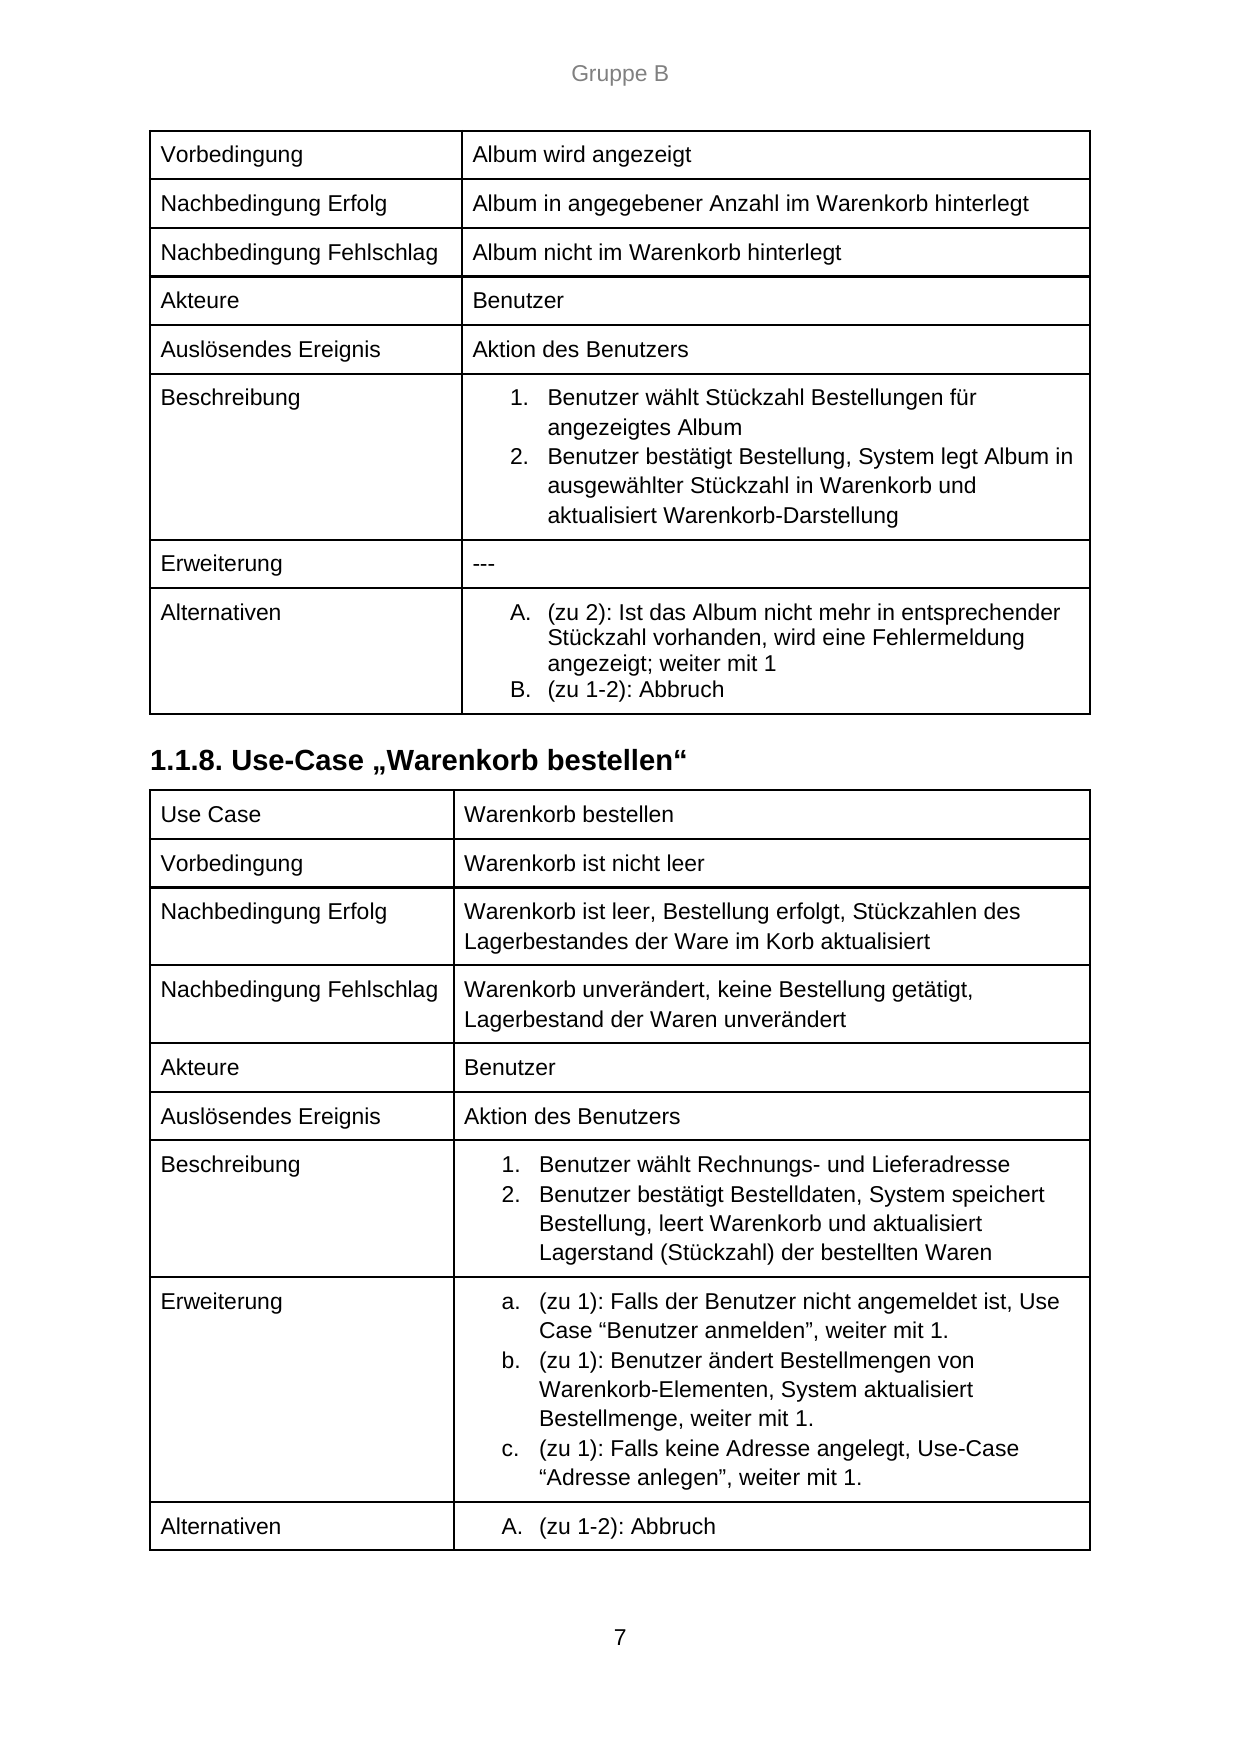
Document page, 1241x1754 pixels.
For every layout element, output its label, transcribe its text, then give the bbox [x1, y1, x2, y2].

table_cell Benutzer wählt Rechnungs- und Lieferadresse Benutzer bestätigt Bestelldaten, System speichert Bestellung, leert Warenkorb und aktualisiert Lagerstand (Stückzahl) der bestellten Waren [455, 1141, 1089, 1276]
table_header Use Case [151, 791, 453, 838]
table_cell Warenkorb ist leer, Bestellung erfolgt, Stückzahlen des Lagerbestandes der Ware im Korb aktualisiert [455, 889, 1089, 964]
table_cell --- [463, 541, 1089, 587]
table_cell Erweiterung [151, 1278, 453, 1501]
table_cell Akteure [151, 278, 461, 324]
table_cell Warenkorb unverändert, keine Bestellung getätigt, Lagerbestand der Waren unverändert [455, 966, 1089, 1042]
subtitle Use-Case „Warenkorb bestellen“ [150, 744, 1090, 776]
table_cell Akteure [151, 1044, 453, 1091]
table_cell Benutzer [463, 278, 1089, 324]
table_cell Album in angegebener Anzahl im Warenkorb hinterlegt [463, 180, 1089, 227]
table_cell Warenkorb ist nicht leer [455, 840, 1089, 886]
table_cell (zu 2): Ist das Album nicht mehr in entsprechender Stückzahl vorhanden, wird eine Fehlermeldung angezeigt; weiter mit 1 (zu 1-2): Abbruch [463, 589, 1089, 712]
table_cell Nachbedingung Erfolg [151, 889, 453, 964]
table_cell Aktion des Benutzers [463, 326, 1089, 372]
table_cell Benutzer [455, 1044, 1089, 1091]
table_cell Auslösendes Ereignis [151, 326, 461, 372]
table_cell Beschreibung [151, 1141, 453, 1276]
table_cell Nachbedingung Fehlschlag [151, 229, 461, 275]
table_cell Alternativen [151, 589, 461, 712]
table_cell Erweiterung [151, 541, 461, 587]
table_cell Album nicht im Warenkorb hinterlegt [463, 229, 1089, 275]
table_cell Beschreibung [151, 375, 461, 538]
table_cell Vorbedingung [151, 132, 461, 178]
table_cell Aktion des Benutzers [455, 1093, 1089, 1139]
table_header Warenkorb bestellen [455, 791, 1089, 838]
table_cell (zu 1): Falls der Benutzer nicht angemeldet ist, Use Case “Benutzer anmelden”, weiter mit 1. (zu 1): Benutzer ändert Bestellmengen von Warenkorb-Elementen, System aktualisiert Bestellmenge, weiter mit 1. (zu 1): Falls keine Adresse angelegt, Use-Case “Adresse anlegen”, weiter mit 1. [455, 1278, 1089, 1501]
table_cell Auslösendes Ereignis [151, 1093, 453, 1139]
table_cell Alternativen [151, 1503, 453, 1549]
table_cell Benutzer wählt Stückzahl Bestellungen für angezeigtes Album Benutzer bestätigt Bestellung, System legt Album in ausgewählter Stückzahl in Warenkorb und aktualisiert Warenkorb-Darstellung [463, 375, 1089, 538]
table_cell (zu 1-2): Abbruch [455, 1503, 1089, 1549]
table_cell Album wird angezeigt [463, 132, 1089, 178]
table_cell Nachbedingung Erfolg [151, 180, 461, 227]
table_cell Vorbedingung [151, 840, 453, 886]
table_cell Nachbedingung Fehlschlag [151, 966, 453, 1042]
